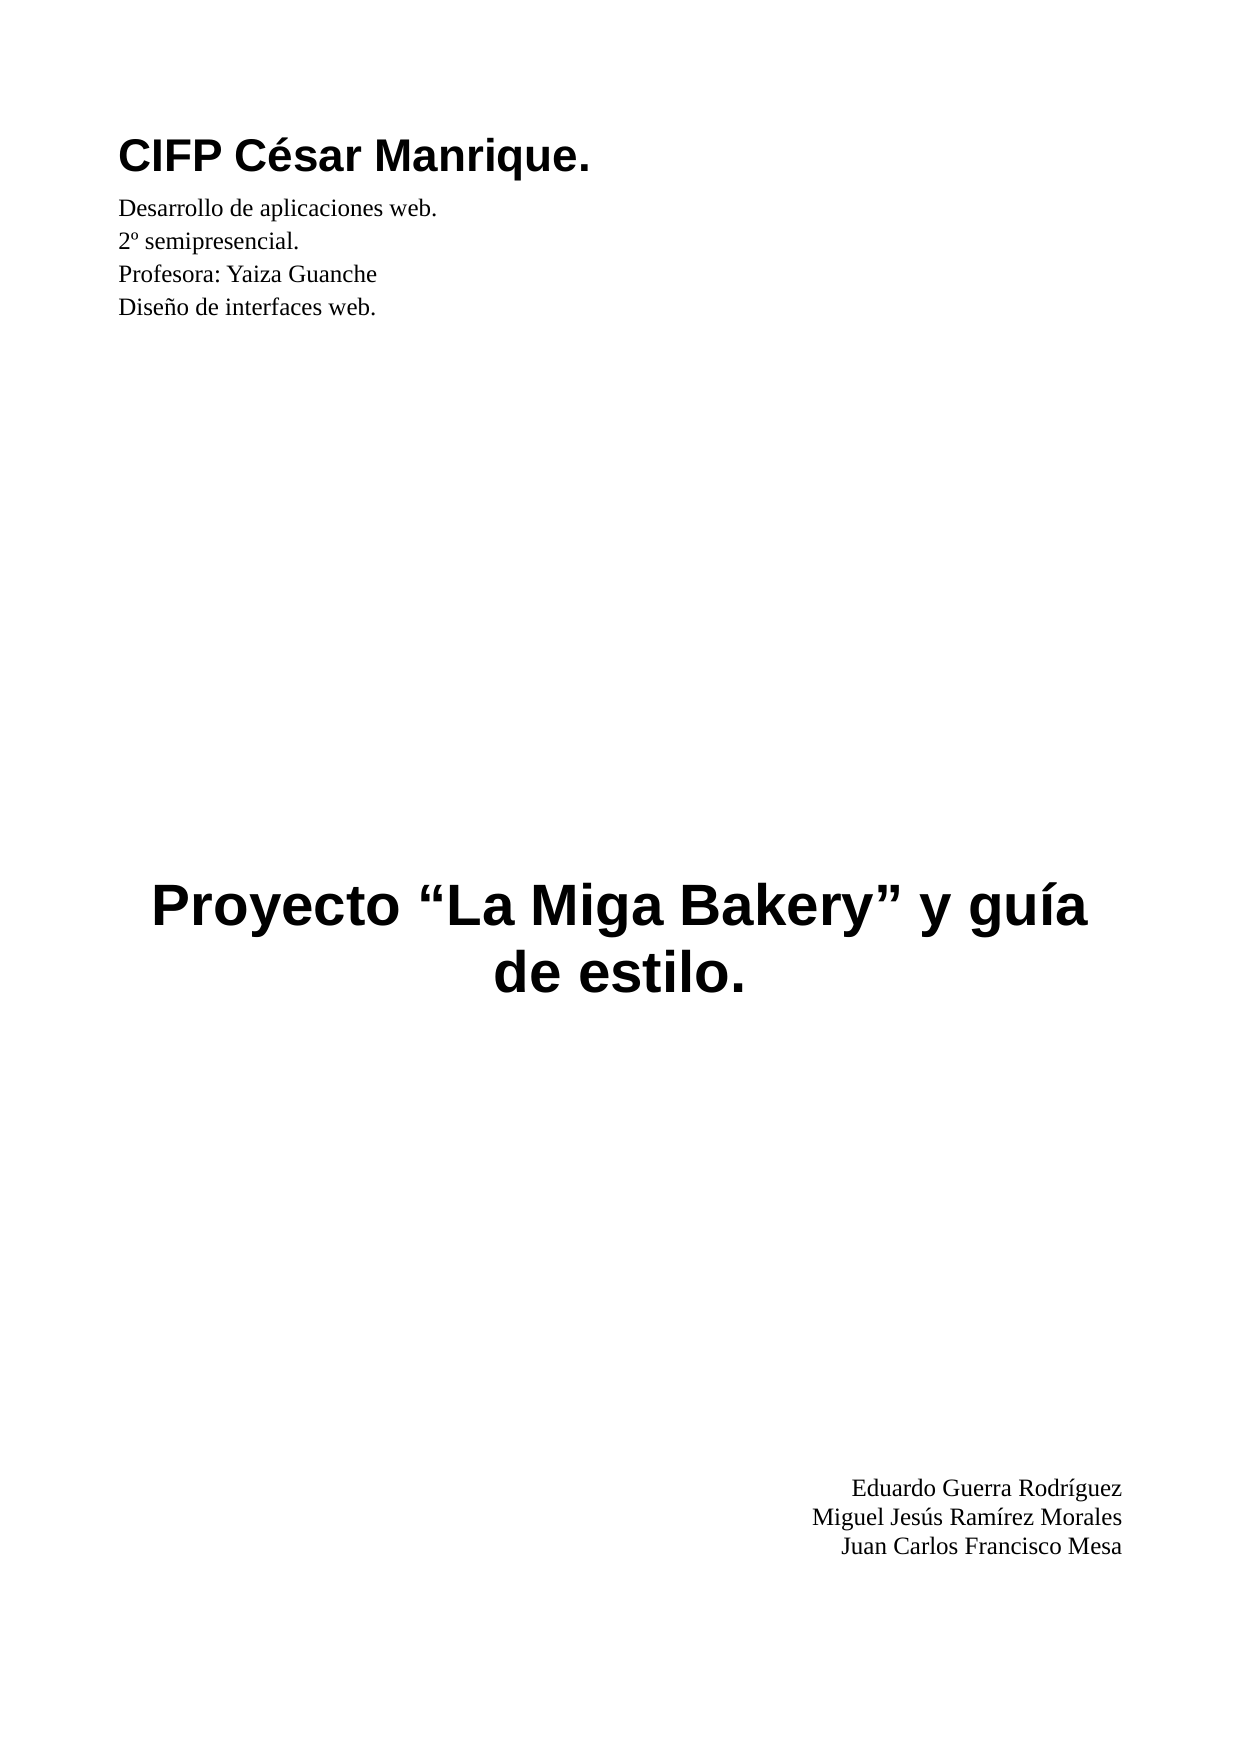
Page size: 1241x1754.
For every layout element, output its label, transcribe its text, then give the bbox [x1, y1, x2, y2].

text Juan Carlos Francisco Mesa [118, 1531, 1122, 1560]
title CIFP César Manrique. [118, 128, 1122, 181]
text Eduardo Guerra Rodríguez [118, 1473, 1122, 1502]
text Diseño de interfaces web. [118, 292, 1122, 321]
text Miguel Jesús Ramírez Morales [118, 1502, 1122, 1531]
text 2º semipresencial. [118, 226, 1122, 255]
text Profesora: Yaiza Guanche [118, 259, 1122, 288]
title Proyecto “La Miga Bakery” y guía de estilo. [118, 870, 1122, 1004]
text Desarrollo de aplicaciones web. [118, 193, 1122, 222]
